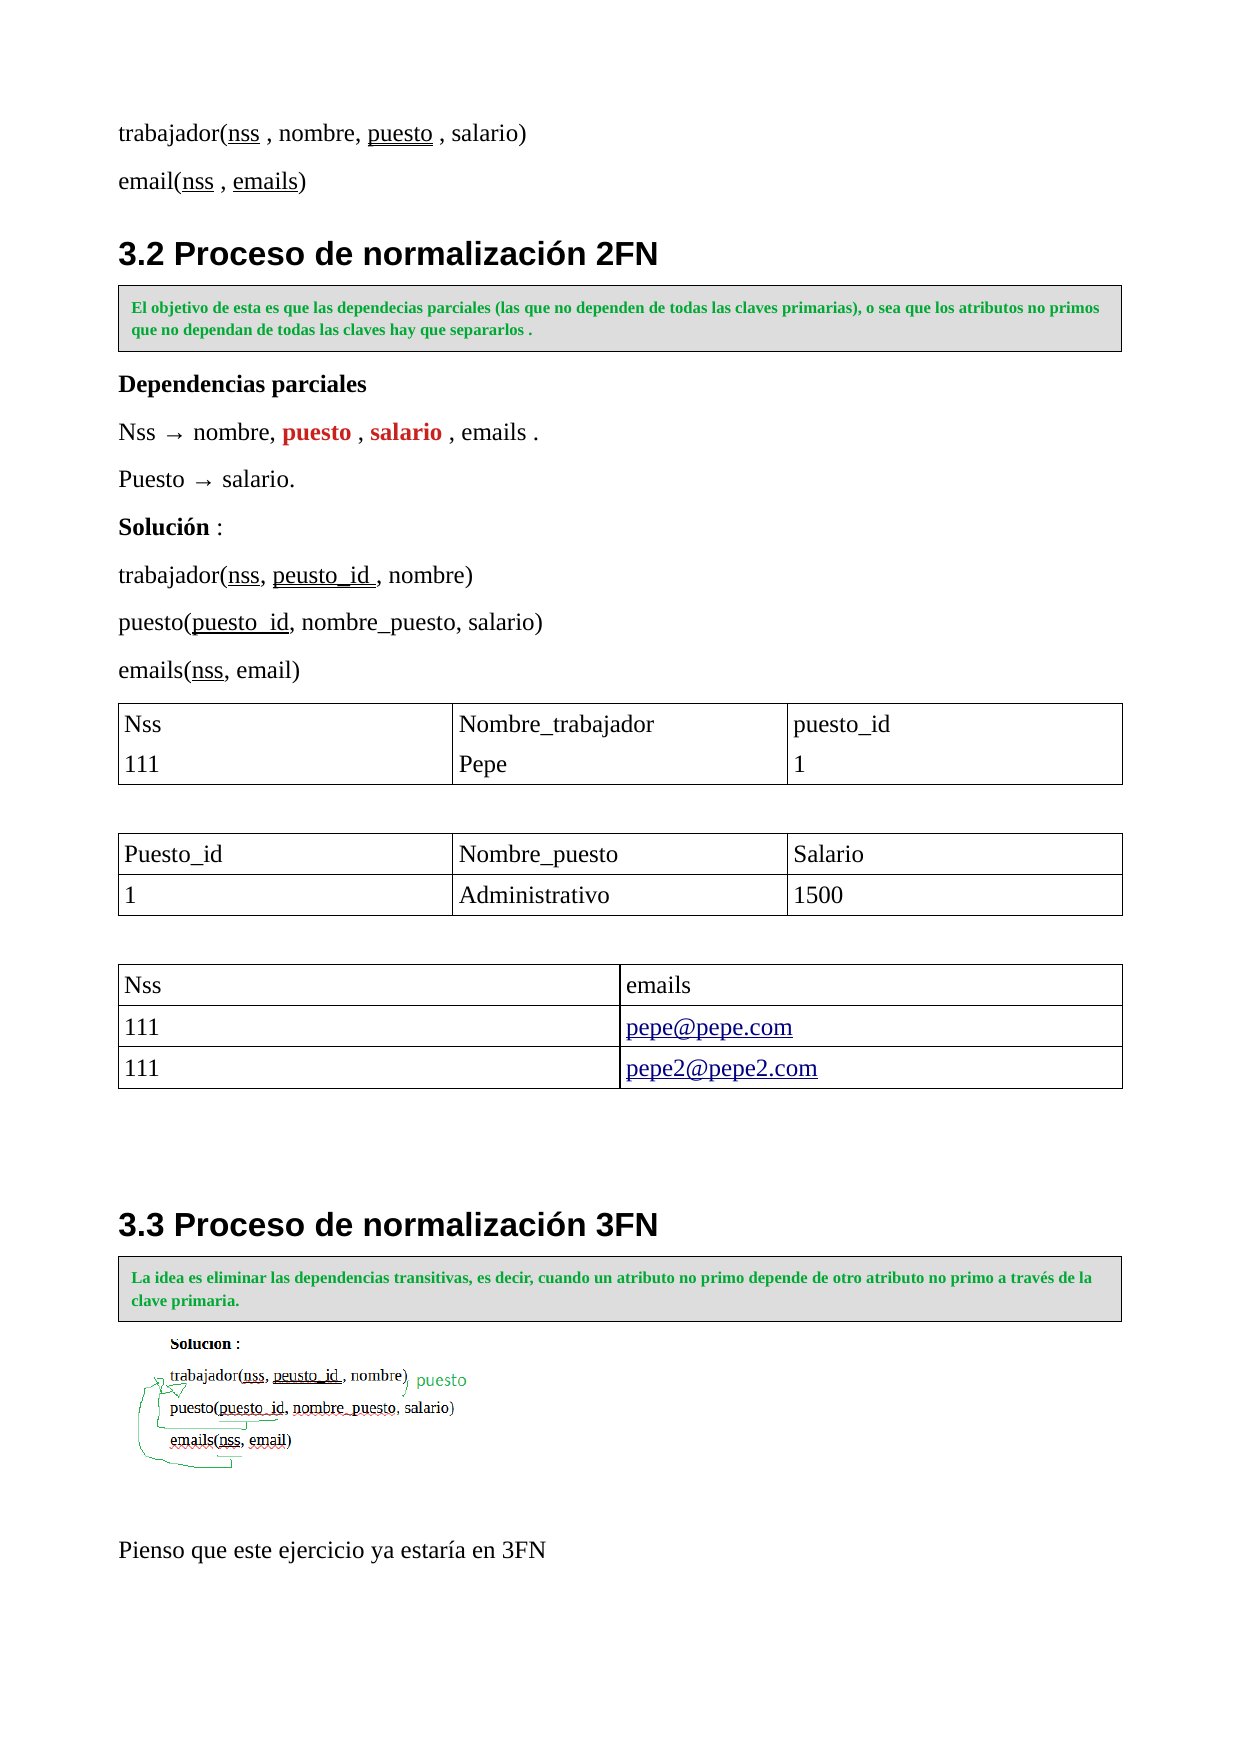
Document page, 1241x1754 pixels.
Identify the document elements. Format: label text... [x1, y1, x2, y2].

subtitle 3.2 Proceso de normalización 2FN [118, 234, 1122, 273]
text Dependencias parciales [118, 369, 1122, 398]
table_header Nss [119, 965, 619, 1005]
text email(nss , emails) [118, 166, 1122, 194]
text puesto(puesto_id, nombre_puesto, salario) [118, 607, 1122, 636]
table_header Nombre_trabajador [453, 704, 787, 744]
table_cell 1 [119, 875, 452, 915]
table_header Nss [119, 704, 452, 744]
text Pienso que este ejercicio ya estaría en 3FN [118, 1535, 1122, 1563]
text La idea es eliminar las dependencias transitivas, es decir, cuando un atributo no primo depende de otro atributo no primo a través de la clave primaria. [119, 1257, 1121, 1321]
table_cell 111 [119, 744, 452, 784]
table_cell 111 [119, 1047, 619, 1087]
text trabajador(nss , nombre, puesto , salario) [118, 118, 1122, 147]
text El objetivo de esta es que las dependecias parciales (las que no dependen de todas las claves primarias), o sea que los atributos no primos que no dependan de todas las claves hay que separarlos . [119, 286, 1121, 351]
text trabajador(nss, peusto_id , nombre) [118, 560, 1122, 588]
table_cell Pepe [453, 744, 787, 784]
text Puesto → salario. [118, 464, 1122, 493]
table_header Puesto_id [119, 834, 452, 874]
table_header puesto_id [788, 704, 1122, 744]
subtitle 3.3 Proceso de normalización 3FN [118, 1204, 1122, 1243]
text Nss → nombre, puesto , salario , emails . [118, 417, 1122, 446]
table_header Nombre_puesto [453, 834, 787, 874]
table_cell 1500 [788, 875, 1122, 915]
table_header Salario [788, 834, 1122, 874]
text emails(nss, email) [118, 655, 1122, 684]
table_cell 1 [788, 744, 1122, 784]
table_cell pepe2@pepe2.com [621, 1047, 1122, 1087]
table_cell Administrativo [453, 875, 787, 915]
table_cell pepe@pepe.com [621, 1006, 1122, 1046]
table_cell 111 [119, 1006, 619, 1046]
text Solución : [118, 512, 1122, 541]
table_header emails [621, 965, 1122, 1005]
